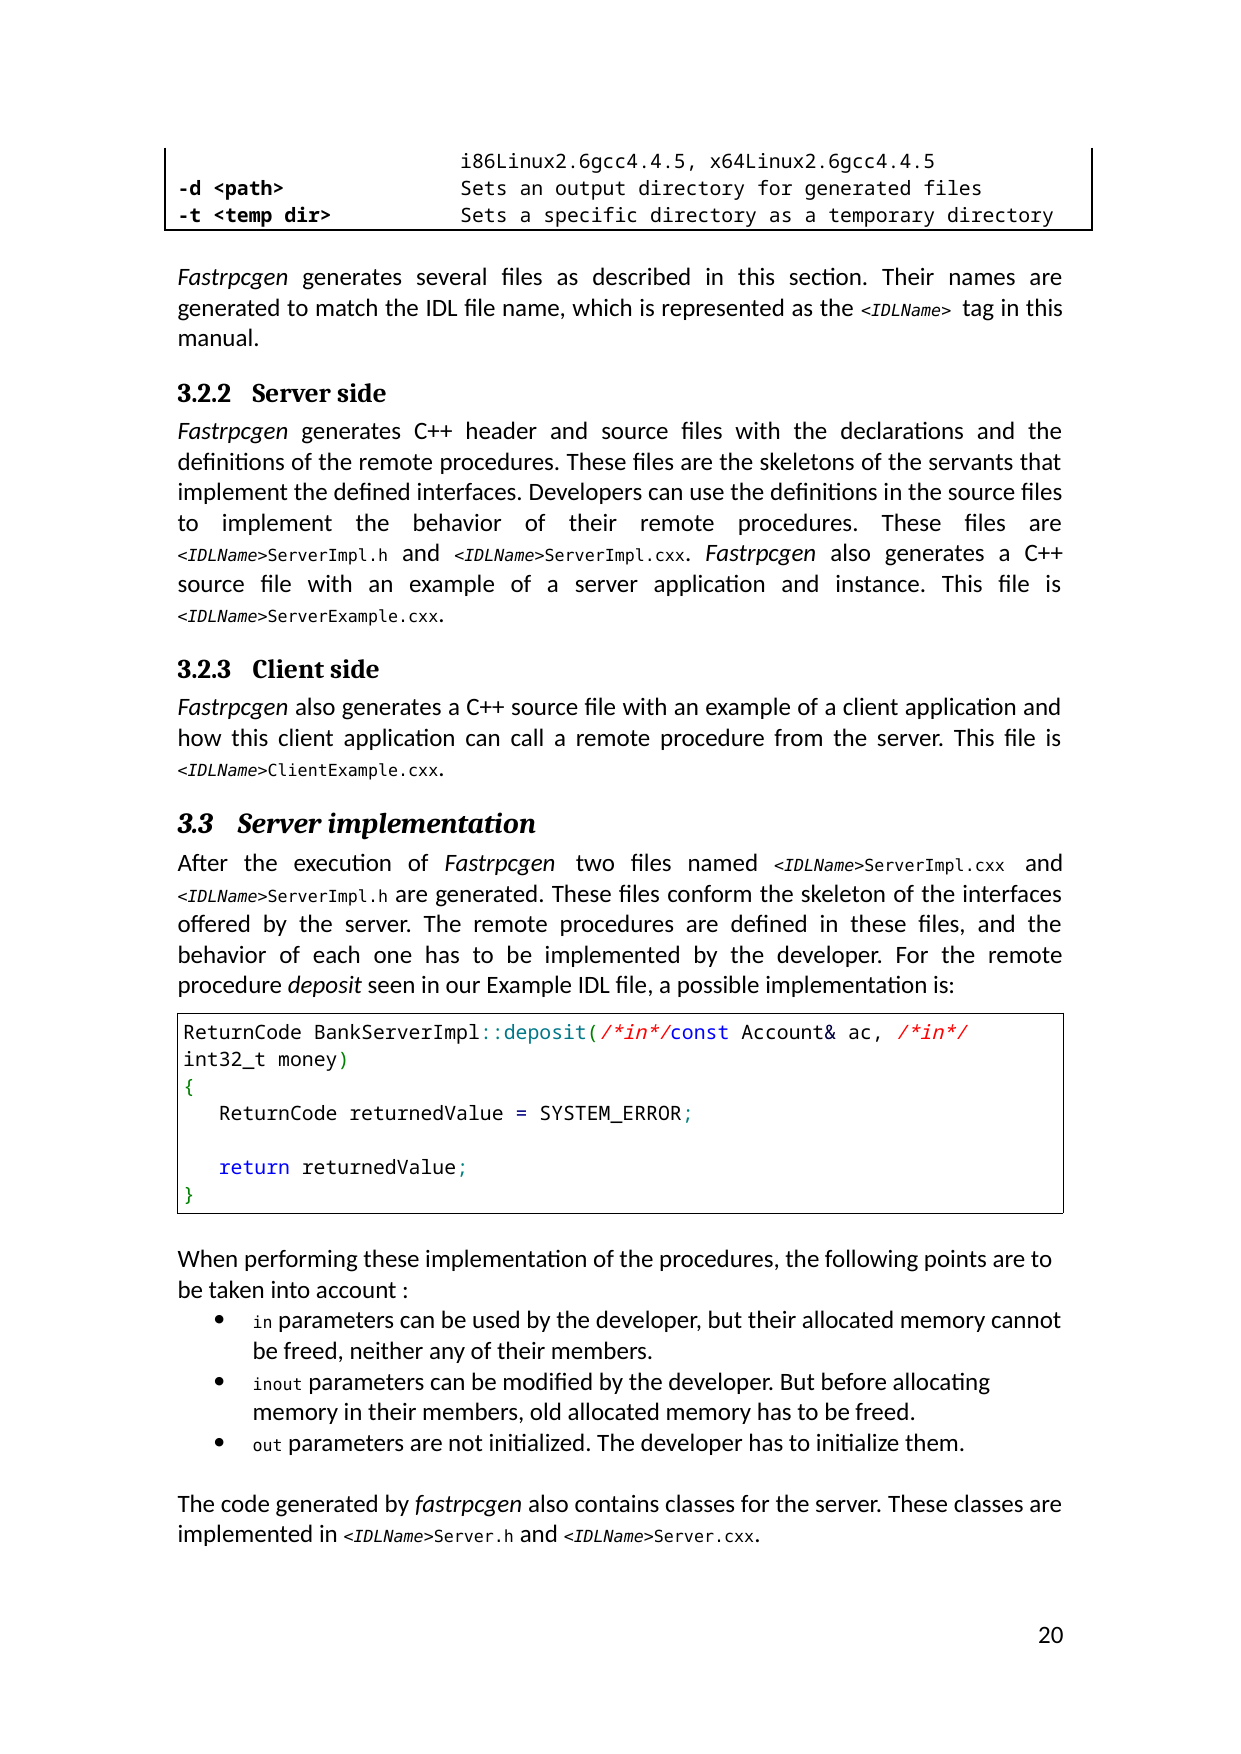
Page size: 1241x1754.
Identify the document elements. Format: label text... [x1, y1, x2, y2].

table_cell -t <temp dir> [166, 202, 448, 228]
text Fastrpcgen generates C++ header and source files with the declarations and the definitions of the remote procedures. These files are the skeletons of the servants that implement the defined interfaces. Developers can use the definitions in the source files to implement the behavior of their remote procedures. These files are <IDLName>ServerImpl.h and <IDLName>ServerImpl.cxx. Fastrpcgen also generates a C++ source file with an example of a server application and instance. This file is <IDLName>ServerExample.cxx. [177, 415, 1063, 629]
text Fastrpcgen generates several files as described in this section. Their names are generated to match the IDL file name, which is represented as the <IDLName> tag in this manual. [177, 261, 1063, 353]
subtitle Client side [177, 654, 1063, 685]
table_cell [166, 148, 448, 174]
table_cell -d <path> [166, 175, 448, 202]
text The code generated by fastrpcgen also contains classes for the server. These classes are implemented in <IDLName>Server.h and <IDLName>Server.cxx. [177, 1488, 1063, 1549]
subtitle Server side [177, 378, 1063, 409]
list inout parameters can be modified by the developer. But before allocating memory in their members, old allocated memory has to be freed. [215, 1366, 1063, 1427]
text Fastrpcgen also generates a C++ source file with an example of a client application and how this client application can call a remote procedure from the server. This file is <IDLName>ClientExample.cxx. [177, 691, 1063, 783]
table_header ReturnCode BankServerImpl::deposit(/*in*/const Account& ac, /*in*/ int32_t money) { ReturnCode returnedValue = SYSTEM_ERROR; return returnedValue; } [178, 1014, 1063, 1213]
table_cell Sets an output directory for generated files [448, 175, 1091, 202]
table_cell Sets a specific directory as a temporary directory [448, 202, 1091, 228]
text After the execution of Fastrpcgen two files named <IDLName>ServerImpl.cxx and <IDLName>ServerImpl.h are generated. These files conform the skeleton of the interfaces offered by the server. The remote procedures are defined in these files, and the behavior of each one has to be implemented by the developer. For the remote procedure deposit seen in our Example IDL file, a possible implementation is: [177, 847, 1063, 1000]
text When performing these implementation of the procedures, the following points are to be taken into account : [177, 1244, 1063, 1305]
subtitle Server implementation [177, 808, 1063, 841]
table_cell i86Linux2.6gcc4.4.5, x64Linux2.6gcc4.4.5 [448, 148, 1091, 174]
list out parameters are not initialized. The developer has to initialize them. [215, 1427, 1063, 1457]
list in parameters can be used by the developer, but their allocated memory cannot be freed, neither any of their members. [215, 1305, 1063, 1366]
